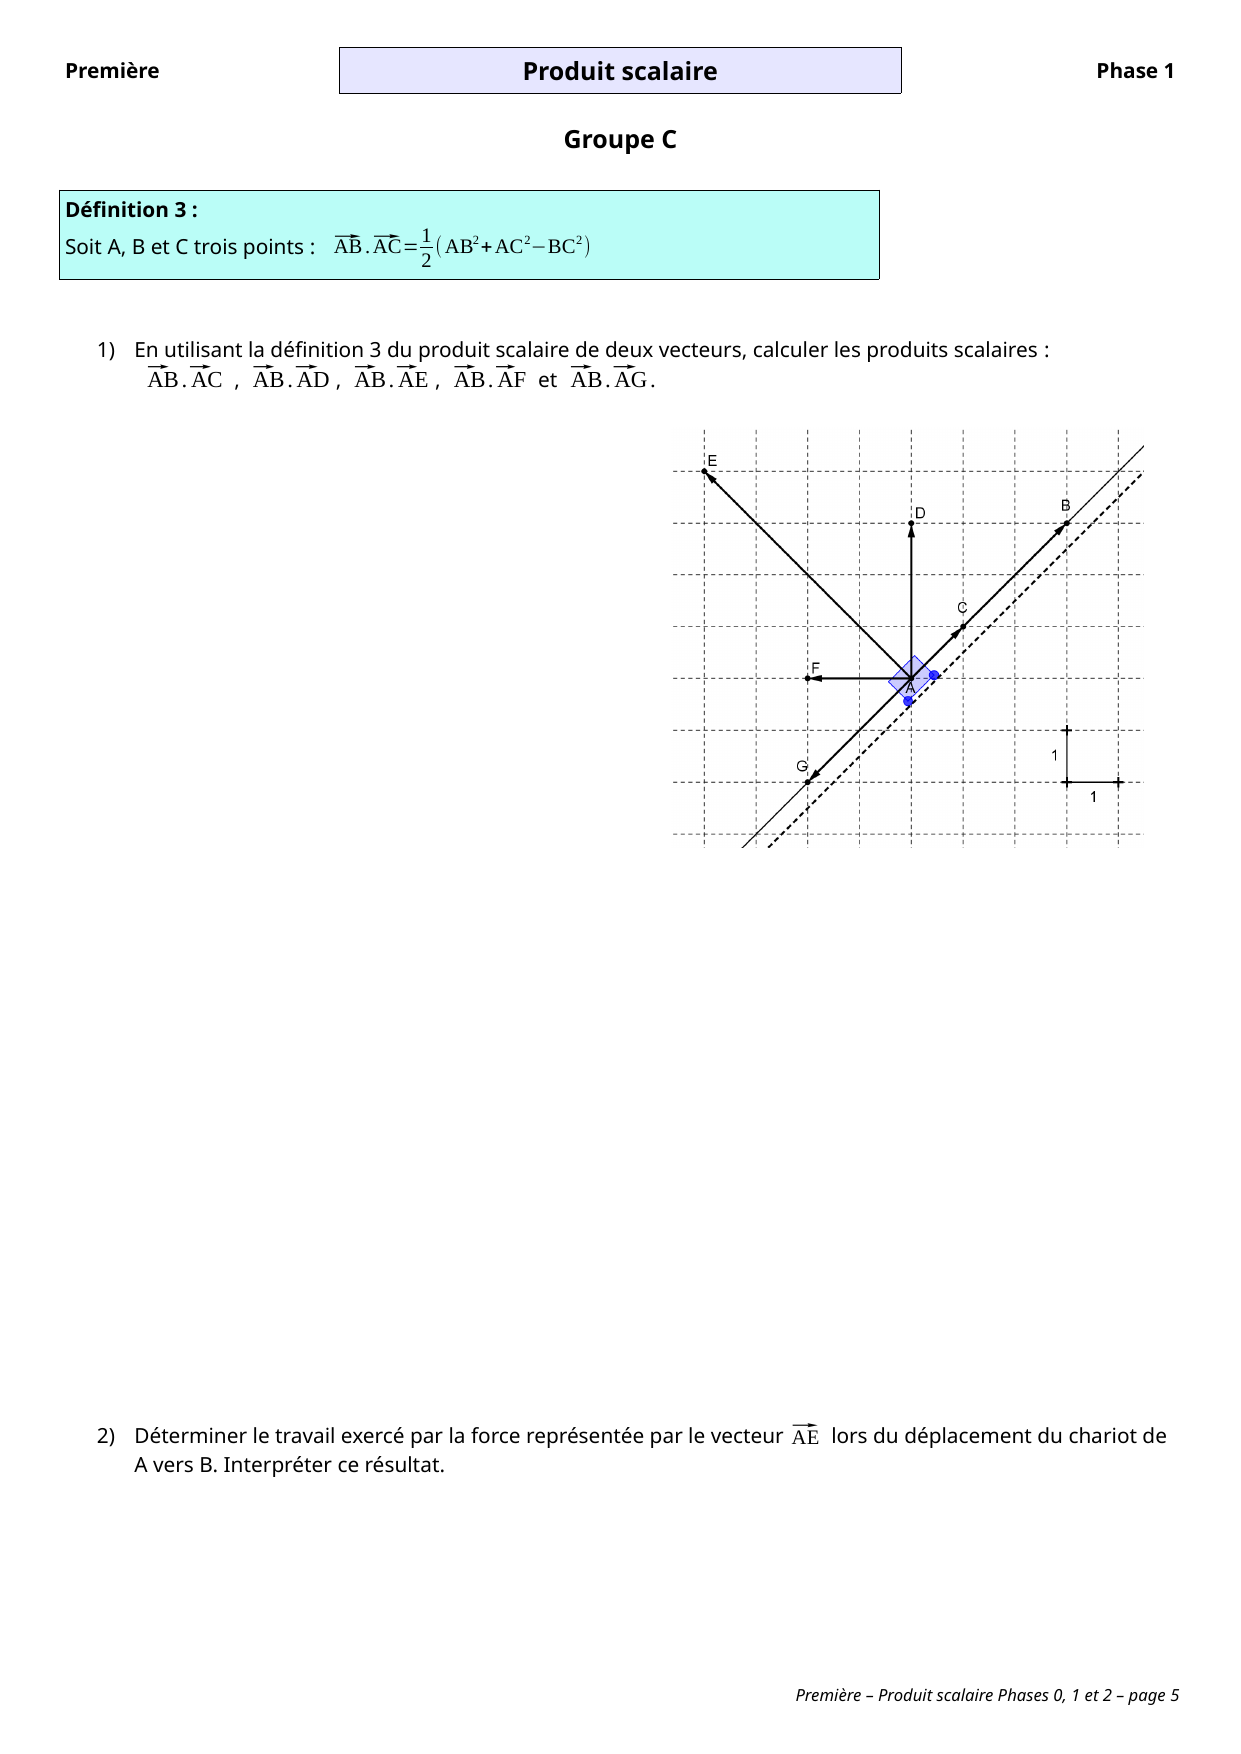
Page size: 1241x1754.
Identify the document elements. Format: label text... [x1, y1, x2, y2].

picture [671, 427, 1144, 848]
text Groupe C [59, 93, 1181, 156]
table_header Première [59, 47, 339, 93]
table_header Phase 1 [902, 47, 1181, 93]
table_header Produit scalaire [340, 48, 901, 93]
list Déterminer le travail exercé par la force représentée par le vecteur lors du déplacement du chariot de A vers B. Interpréter ce résultat. [97, 1422, 1181, 1478]
list En utilisant la définition 3 du produit scalaire de deux vecteurs, calculer les produits scalaires : , , , et [97, 336, 1181, 394]
table_header Définition 3 : Soit A, B et C trois points : [60, 191, 879, 279]
